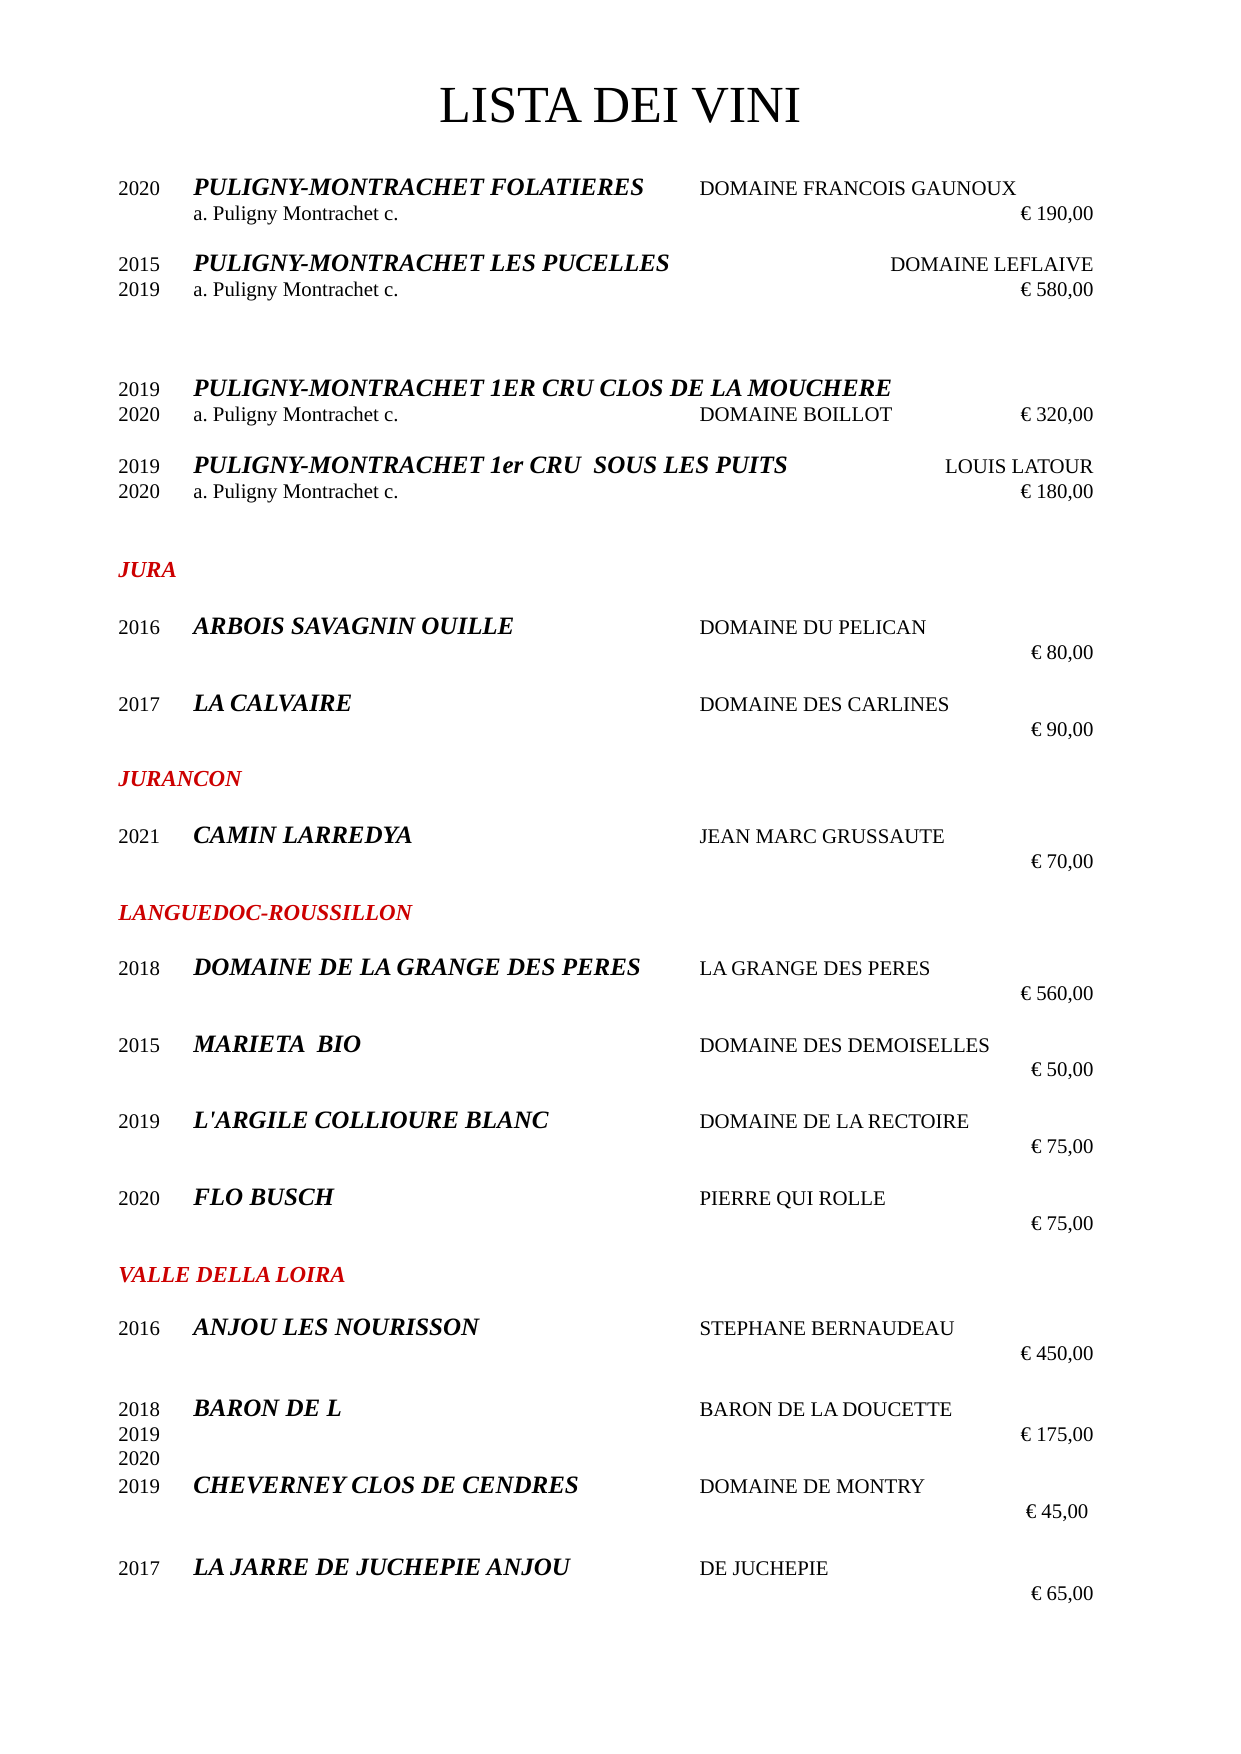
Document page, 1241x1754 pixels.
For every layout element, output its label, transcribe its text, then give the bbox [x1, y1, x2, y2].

text JURANCON [118, 765, 1122, 791]
text 2019 a. Puligny Montrachet c. € 580,00 [118, 277, 1122, 301]
text € 90,00 [118, 717, 1122, 741]
text 2019 CHEVERNEY CLOS DE CENDRES DOMAINE DE MONTRY [118, 1470, 1122, 1499]
text 2015 MARIETA BIO DOMAINE DES DEMOISELLES [118, 1029, 1122, 1057]
text 2016 ARBOIS SAVAGNIN OUILLE DOMAINE DU PELICAN [118, 611, 1122, 640]
text 2018 BARON DE L BARON DE LA DOUCETTE [118, 1393, 1122, 1422]
text 2019 PULIGNY-MONTRACHET 1ER CRU CLOS DE LA MOUCHERE [118, 373, 1122, 402]
text 2017 LA JARRE DE JUCHEPIE ANJOU DE JUCHEPIE [118, 1552, 1122, 1581]
text € 75,00 [118, 1211, 1122, 1235]
text 2019 L'ARGILE COLLIOURE BLANC DOMAINE DE LA RECTOIRE [118, 1106, 1122, 1134]
text € 65,00 [118, 1581, 1122, 1605]
text 2020 FLO BUSCH PIERRE QUI ROLLE [118, 1182, 1122, 1211]
text € 80,00 [118, 640, 1122, 664]
text 2016 ANJOU LES NOURISSON STEPHANE BERNAUDEAU [118, 1312, 1122, 1341]
text € 75,00 [118, 1134, 1122, 1158]
text 2017 LA CALVAIRE DOMAINE DES CARLINES [118, 688, 1122, 717]
text 2019 € 175,00 [118, 1422, 1122, 1446]
text 2019 PULIGNY-MONTRACHET 1er CRU SOUS LES PUITS LOUIS LATOUR [118, 450, 1122, 479]
text € 45,00 [118, 1499, 1122, 1523]
text € 450,00 [118, 1341, 1122, 1365]
text 2018 DOMAINE DE LA GRANGE DES PERES LA GRANGE DES PERES [118, 952, 1122, 981]
text 2020 a. Puligny Montrachet c. € 180,00 [118, 479, 1122, 503]
text JURA [118, 556, 1122, 582]
text 2020 PULIGNY-MONTRACHET FOLATIERES DOMAINE FRANCOIS GAUNOUX [118, 172, 1122, 200]
text 2020 [118, 1446, 1122, 1470]
text 2015 PULIGNY-MONTRACHET LES PUCELLES DOMAINE LEFLAIVE [118, 248, 1122, 277]
text 2021 CAMIN LARREDYA JEAN MARC GRUSSAUTE [118, 820, 1122, 849]
text LANGUEDOC-ROUSSILLON [118, 899, 1122, 925]
text VALLE DELLA LOIRA [118, 1262, 1122, 1288]
text € 560,00 [118, 981, 1122, 1004]
text € 70,00 [118, 849, 1122, 873]
text a. Puligny Montrachet c. € 190,00 [118, 200, 1122, 224]
text € 50,00 [118, 1057, 1122, 1081]
text 2020 a. Puligny Montrachet c. DOMAINE BOILLOT € 320,00 [118, 402, 1122, 426]
